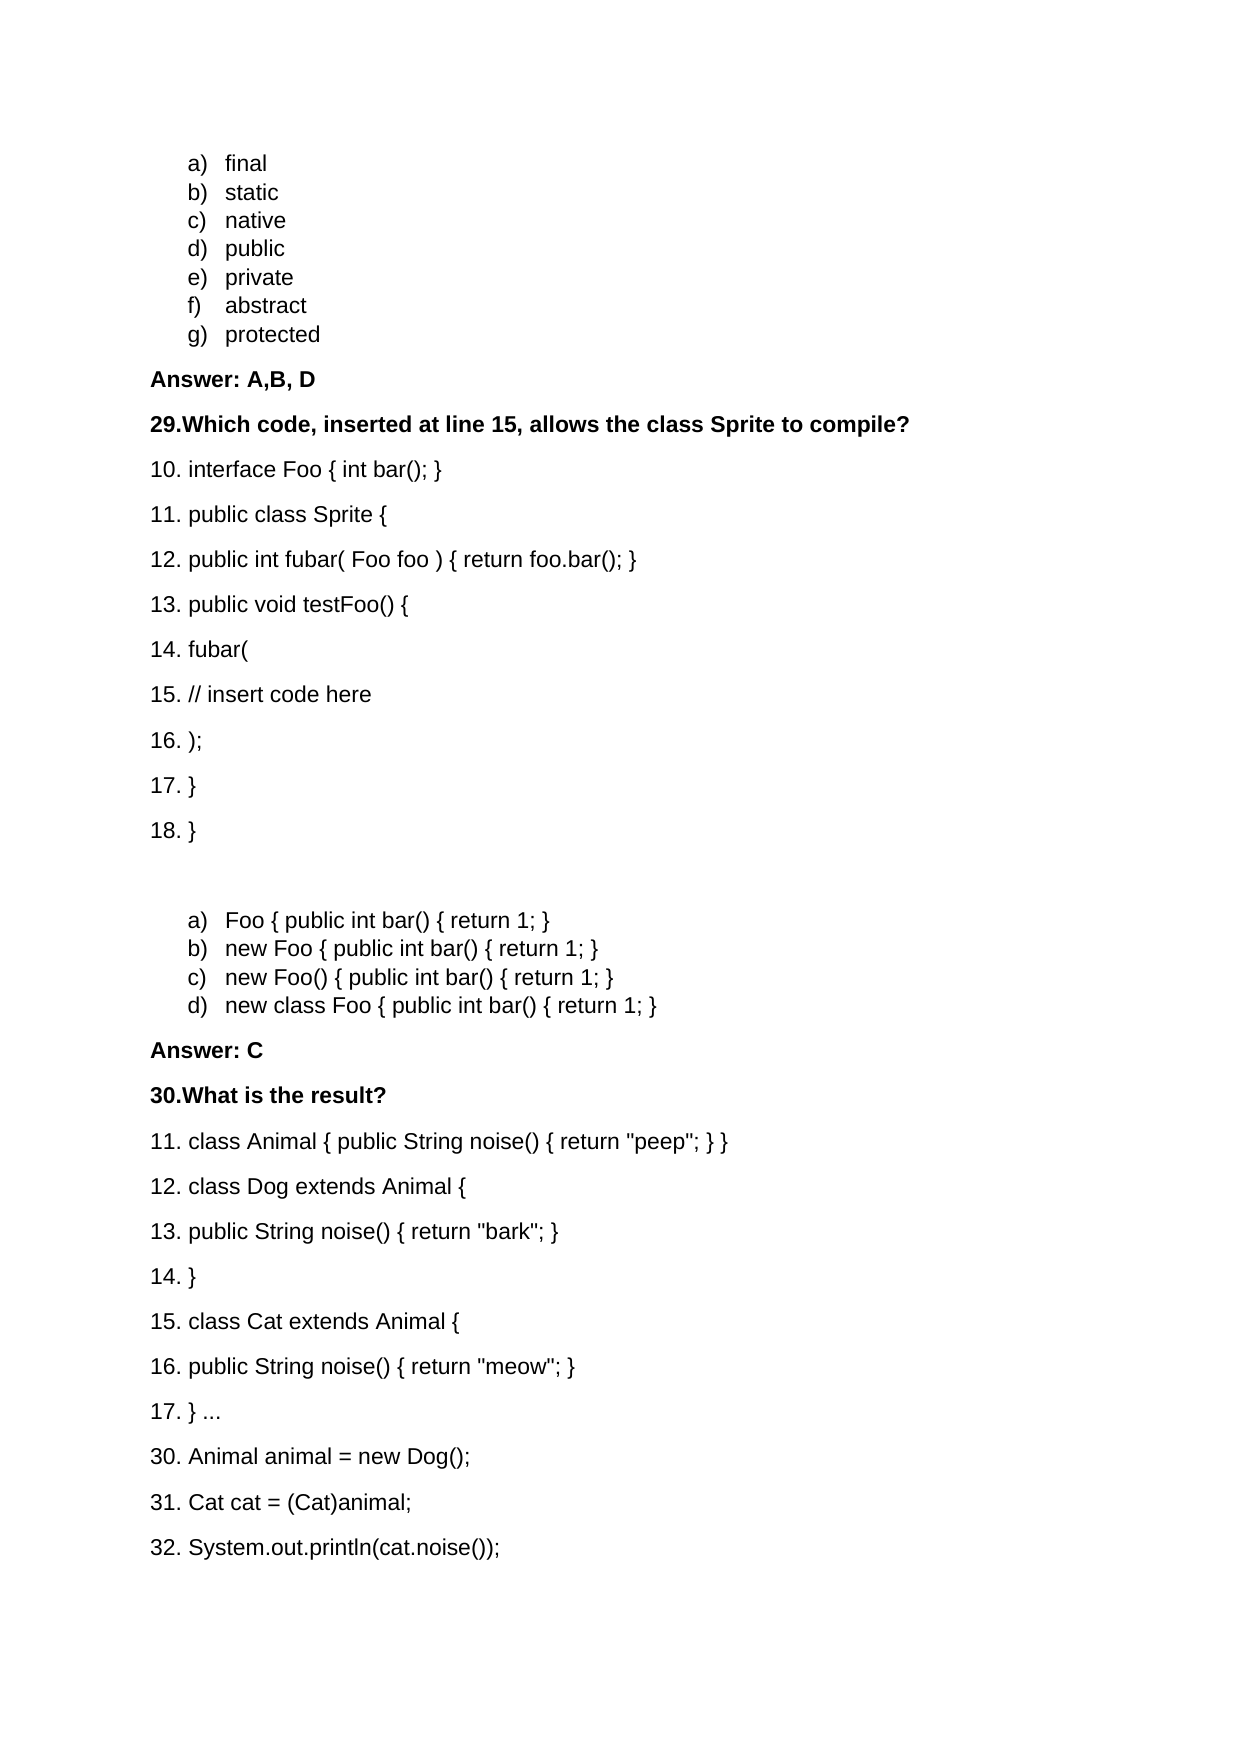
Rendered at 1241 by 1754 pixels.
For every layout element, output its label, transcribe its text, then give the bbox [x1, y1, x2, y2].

text 10. interface Foo { int bar(); } [150, 456, 1090, 482]
text 13. public void testFoo() { [150, 591, 1090, 618]
list native [187, 207, 1090, 233]
text Answer: A,B, D [150, 366, 1090, 392]
text 29.Which code, inserted at line 15, allows the class Sprite to compile? [150, 411, 1090, 437]
text 15. // insert code here [150, 681, 1090, 708]
text 16. public String noise() { return "meow"; } [150, 1353, 1090, 1379]
text 11. public class Sprite { [150, 501, 1090, 527]
text Answer: C [150, 1037, 1090, 1064]
text 32. System.out.println(cat.noise()); [150, 1533, 1090, 1560]
text 14. fubar( [150, 636, 1090, 663]
list abstract [187, 292, 1090, 318]
text 12. public int fubar( Foo foo ) { return foo.bar(); } [150, 546, 1090, 572]
list new class Foo { public int bar() { return 1; } [187, 992, 1090, 1019]
list static [187, 178, 1090, 205]
list protected [187, 321, 1090, 347]
text 15. class Cat extends Animal { [150, 1308, 1090, 1334]
text 17. } [150, 772, 1090, 798]
text 11. class Animal { public String noise() { return "peep"; } } [150, 1128, 1090, 1154]
text 30. Animal animal = new Dog(); [150, 1443, 1090, 1470]
list Foo { public int bar() { return 1; } [187, 907, 1090, 933]
list new Foo { public int bar() { return 1; } [187, 935, 1090, 962]
text 30.What is the result? [150, 1082, 1090, 1109]
text 16. ); [150, 727, 1090, 753]
text 17. } ... [150, 1398, 1090, 1424]
text 12. class Dog extends Animal { [150, 1173, 1090, 1199]
list final [187, 150, 1090, 176]
list public [187, 235, 1090, 262]
list private [187, 264, 1090, 290]
text 13. public String noise() { return "bark"; } [150, 1218, 1090, 1244]
text 31. Cat cat = (Cat)animal; [150, 1488, 1090, 1515]
list new Foo() { public int bar() { return 1; } [187, 964, 1090, 990]
text 14. } [150, 1263, 1090, 1289]
text 18. } [150, 817, 1090, 843]
